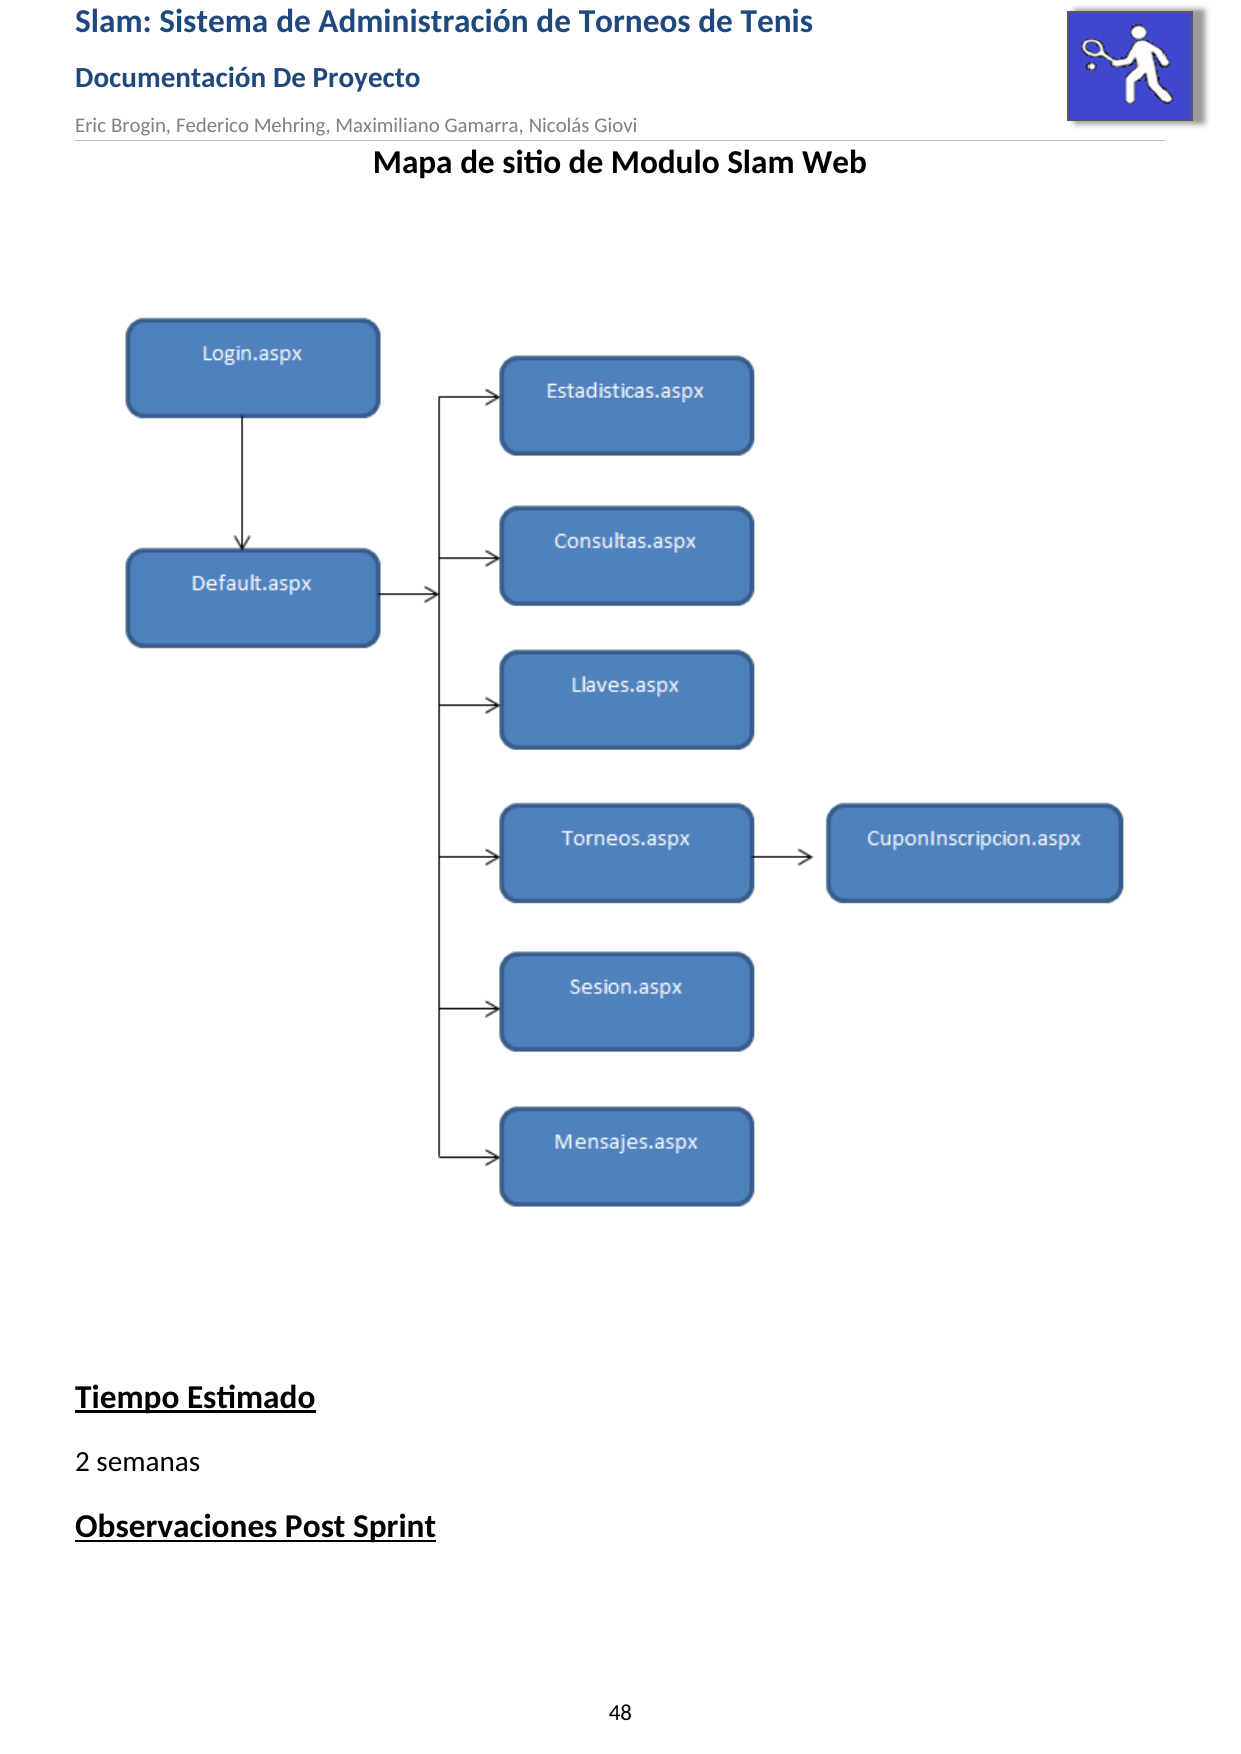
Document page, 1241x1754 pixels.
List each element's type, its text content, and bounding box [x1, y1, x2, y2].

text Tiempo Estimado [75, 1376, 1165, 1416]
text 2 semanas [75, 1443, 1165, 1479]
text Mapa de sitio de Modulo Slam Web [75, 141, 1165, 182]
picture [1065, 1, 1214, 131]
text Observaciones Post Sprint [75, 1505, 1165, 1546]
picture [93, 276, 1147, 1235]
